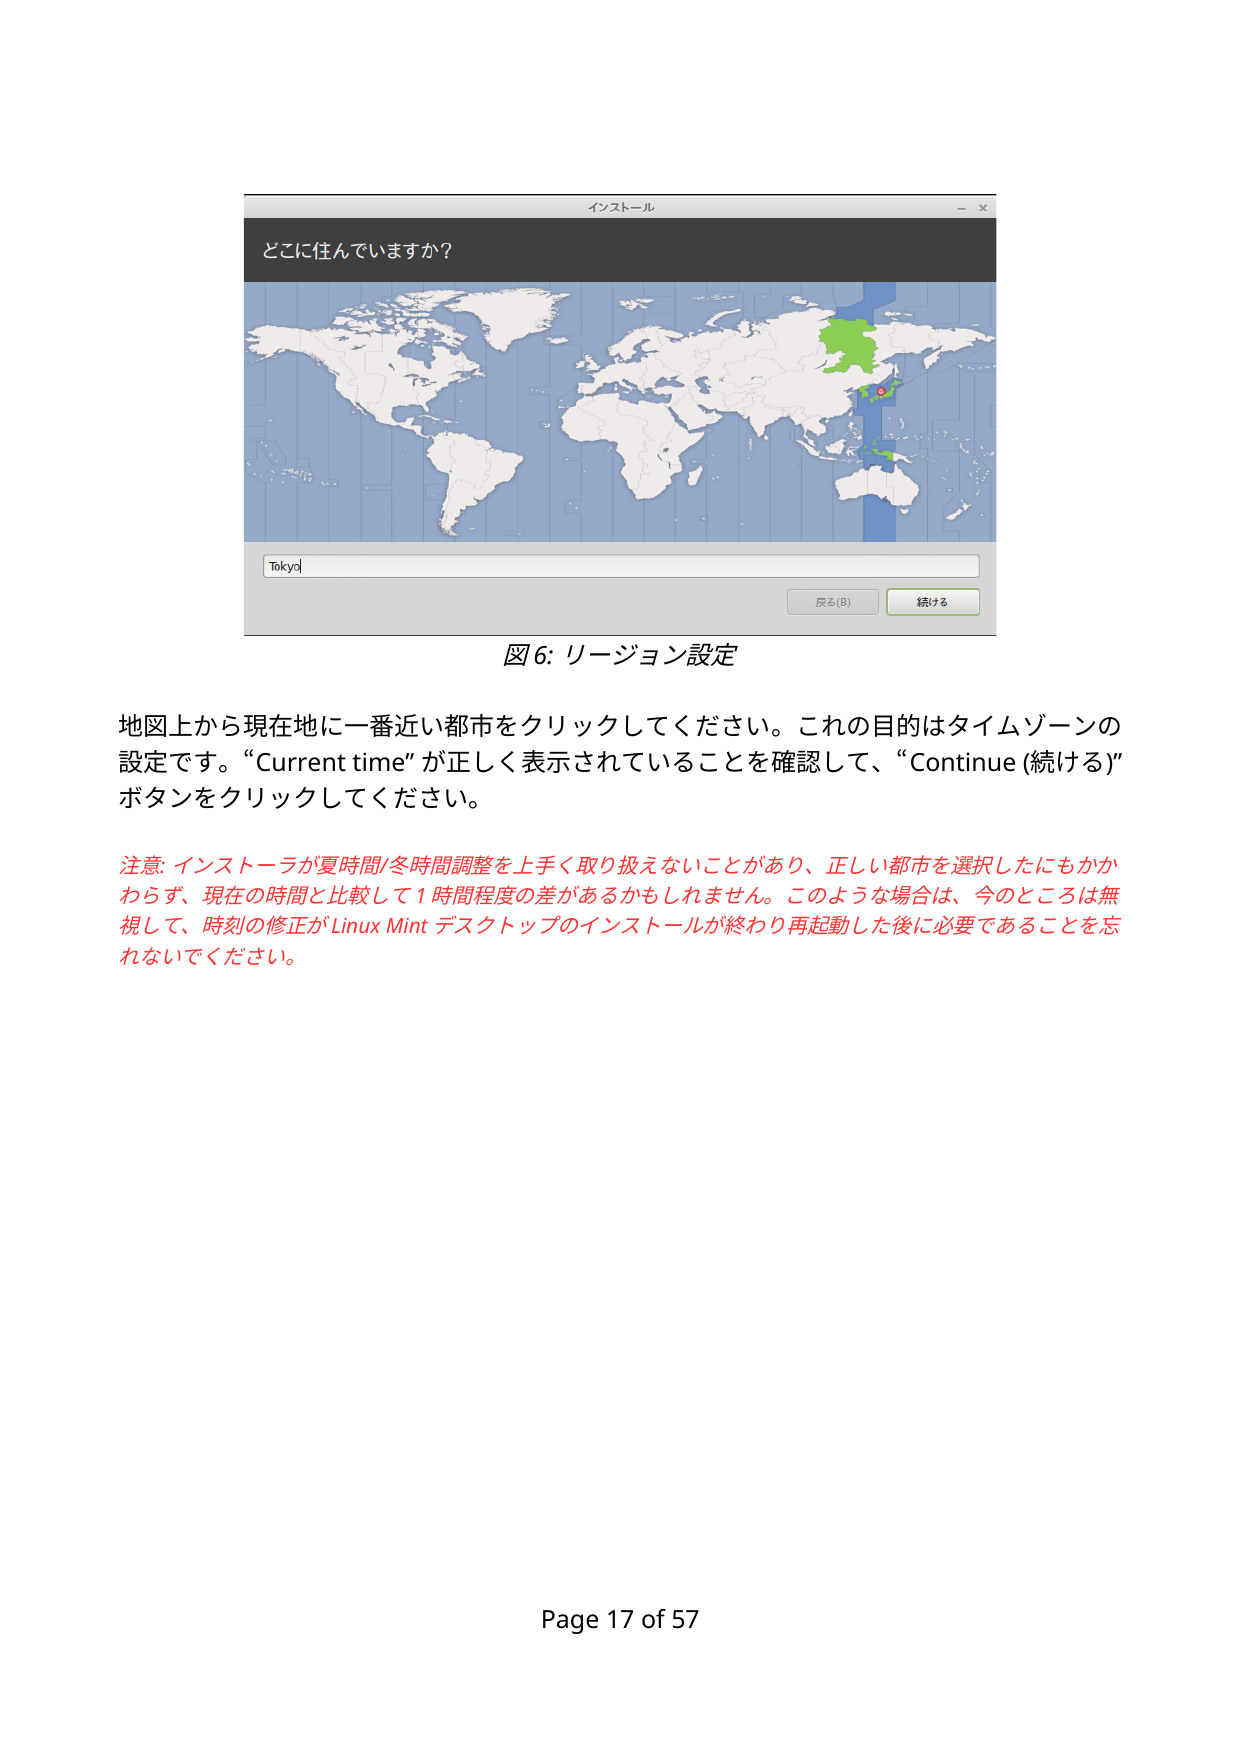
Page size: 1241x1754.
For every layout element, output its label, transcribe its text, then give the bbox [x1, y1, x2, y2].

text 図 6: リージョン設定 [244, 636, 997, 672]
picture [243, 194, 997, 636]
text 地図上から現在地に一番近い都市をクリックしてください。これの目的はタイムゾーンの設定です。“Current time” が正しく表示されていることを確認して、“Continue (続ける)”ボタンをクリックしてください。 [118, 706, 1122, 815]
text 注意: インストーラが夏時間/冬時間調整を上手く取り扱えないことがあり、正しい都市を選択したにもかかわらず、現在の時間と比較して1時間程度の差があるかもしれません。このような場合は、今のところは無視して、時刻の修正がLinux Mintデスクトップのインストールが終わり再起動した後に必要であることを忘れないでください。 [118, 849, 1122, 970]
